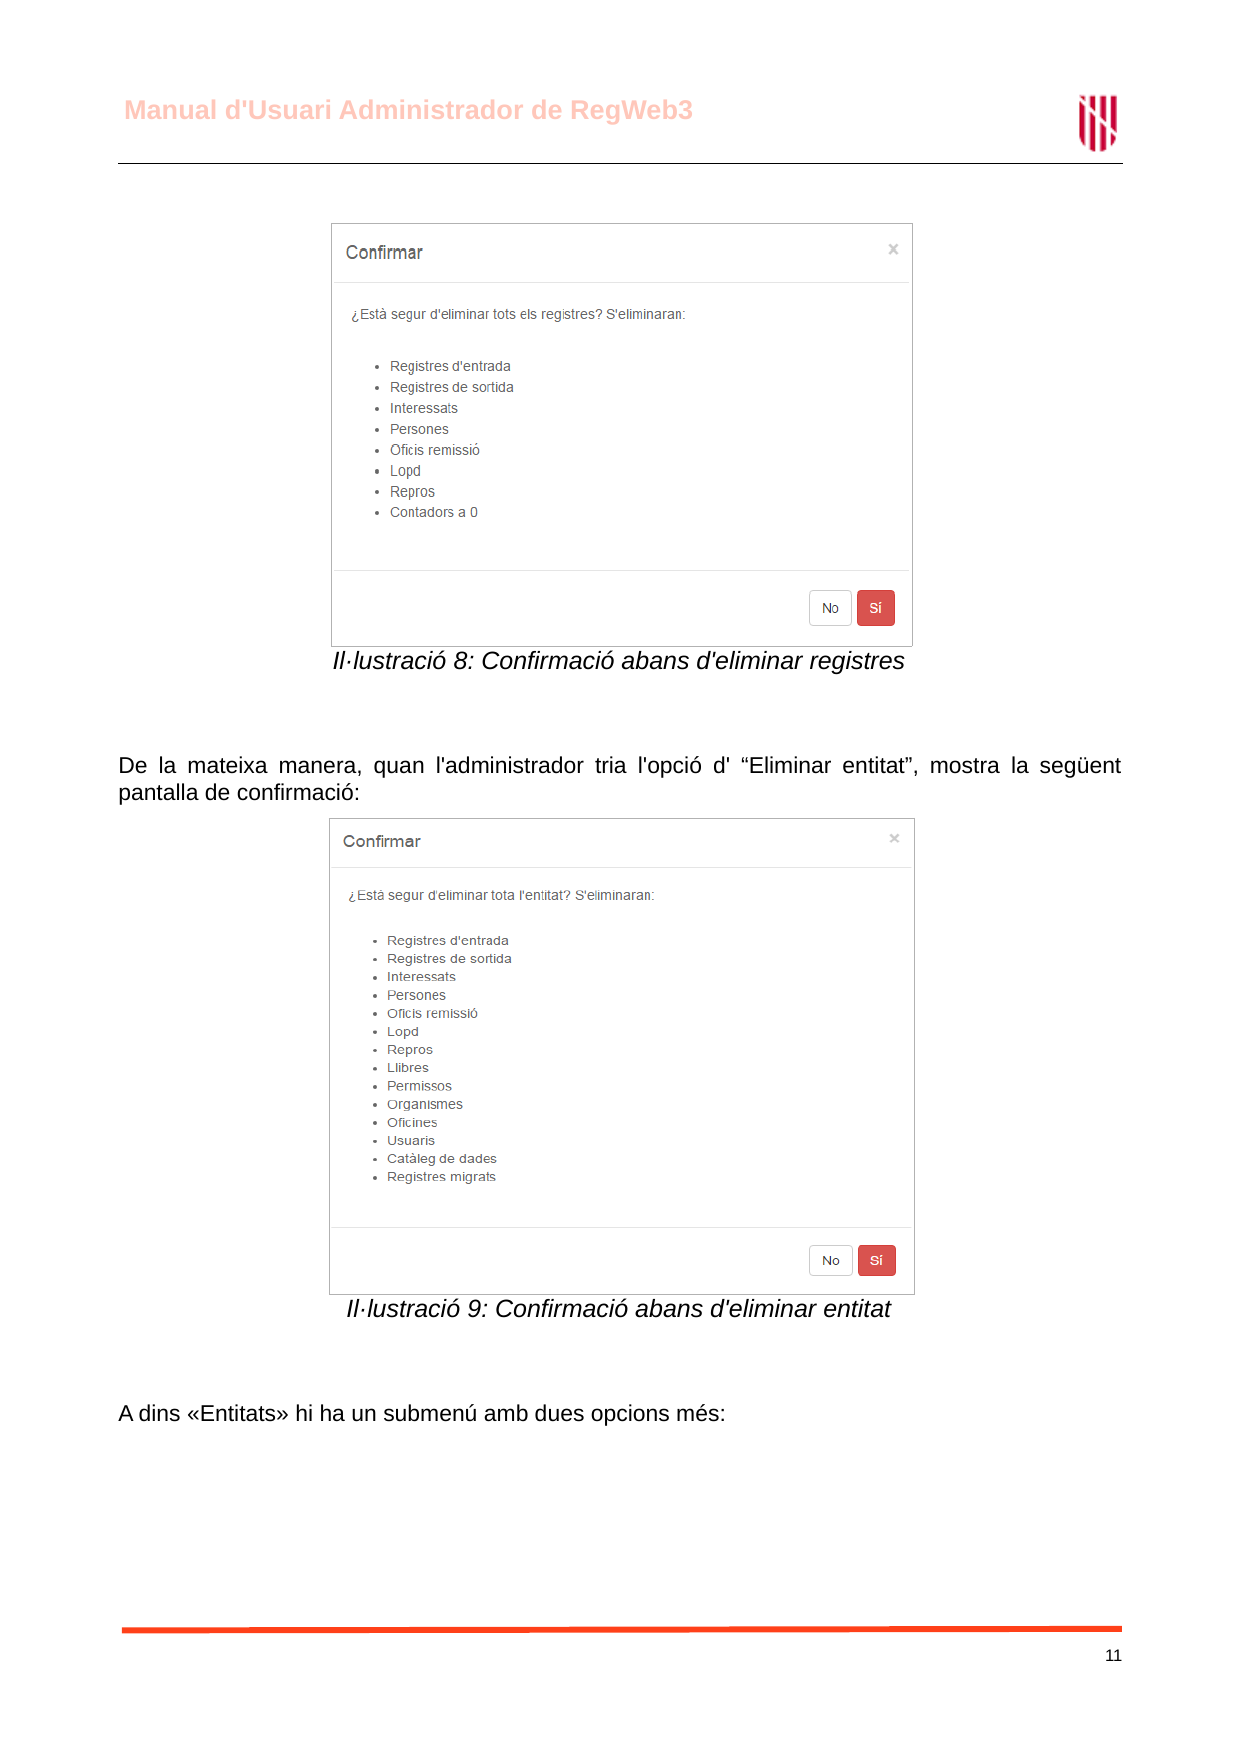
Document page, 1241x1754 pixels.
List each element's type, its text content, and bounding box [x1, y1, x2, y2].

text A dins «Entitats» hi ha un submenú amb dues opcions més: [118, 1400, 1122, 1427]
text De la mateixa manera, quan l'administrador tria l'opció d' “Eliminar entitat”, mostra la següent pantalla de confirmació: [118, 752, 1122, 805]
text Il·lustració 8: Confirmació abans d'eliminar registres [118, 224, 1122, 675]
picture [1075, 92, 1118, 156]
picture [334, 226, 909, 643]
text Il·lustració 9: Confirmació abans d'eliminar entitat [118, 819, 1122, 1323]
picture [331, 820, 912, 1291]
